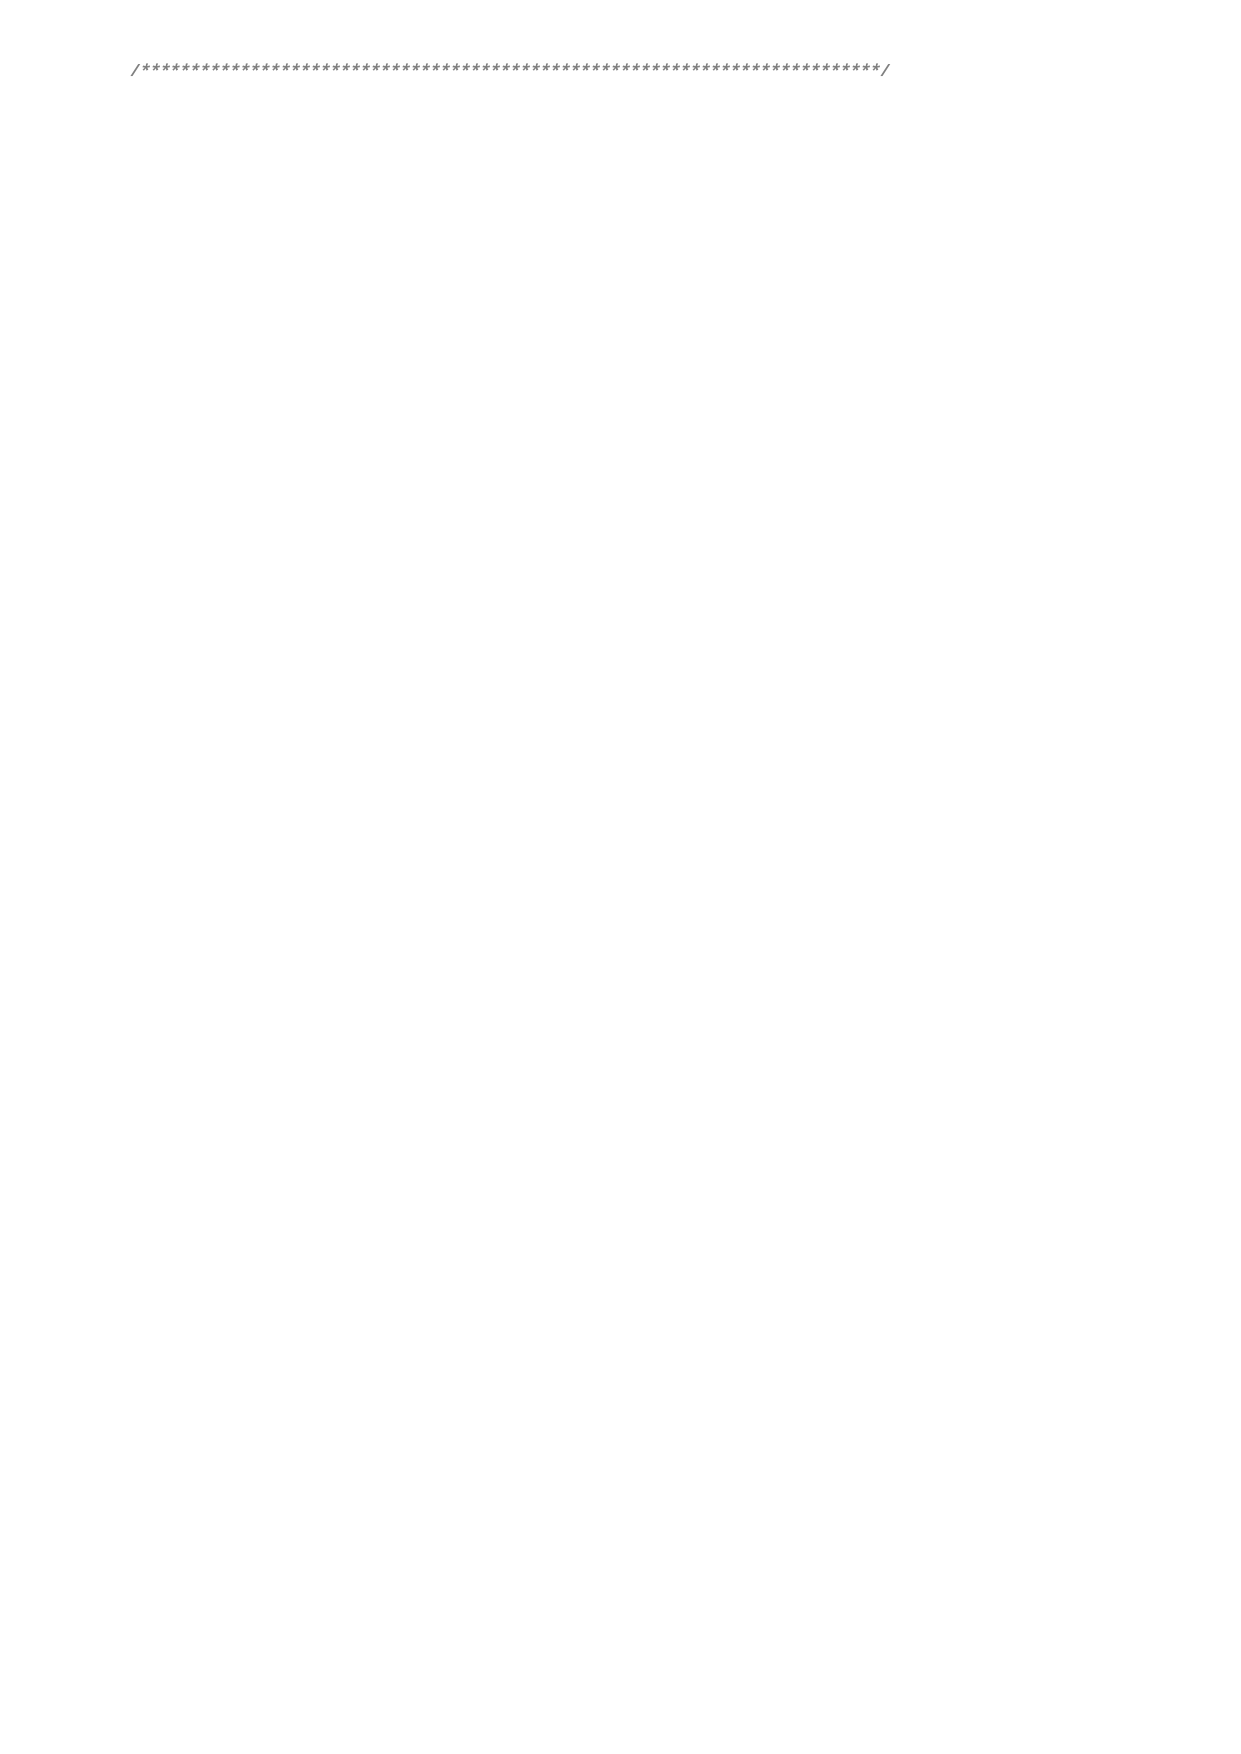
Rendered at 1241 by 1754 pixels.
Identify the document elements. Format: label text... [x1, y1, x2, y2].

text /**************************************************************************/ [0, 59, 1181, 82]
